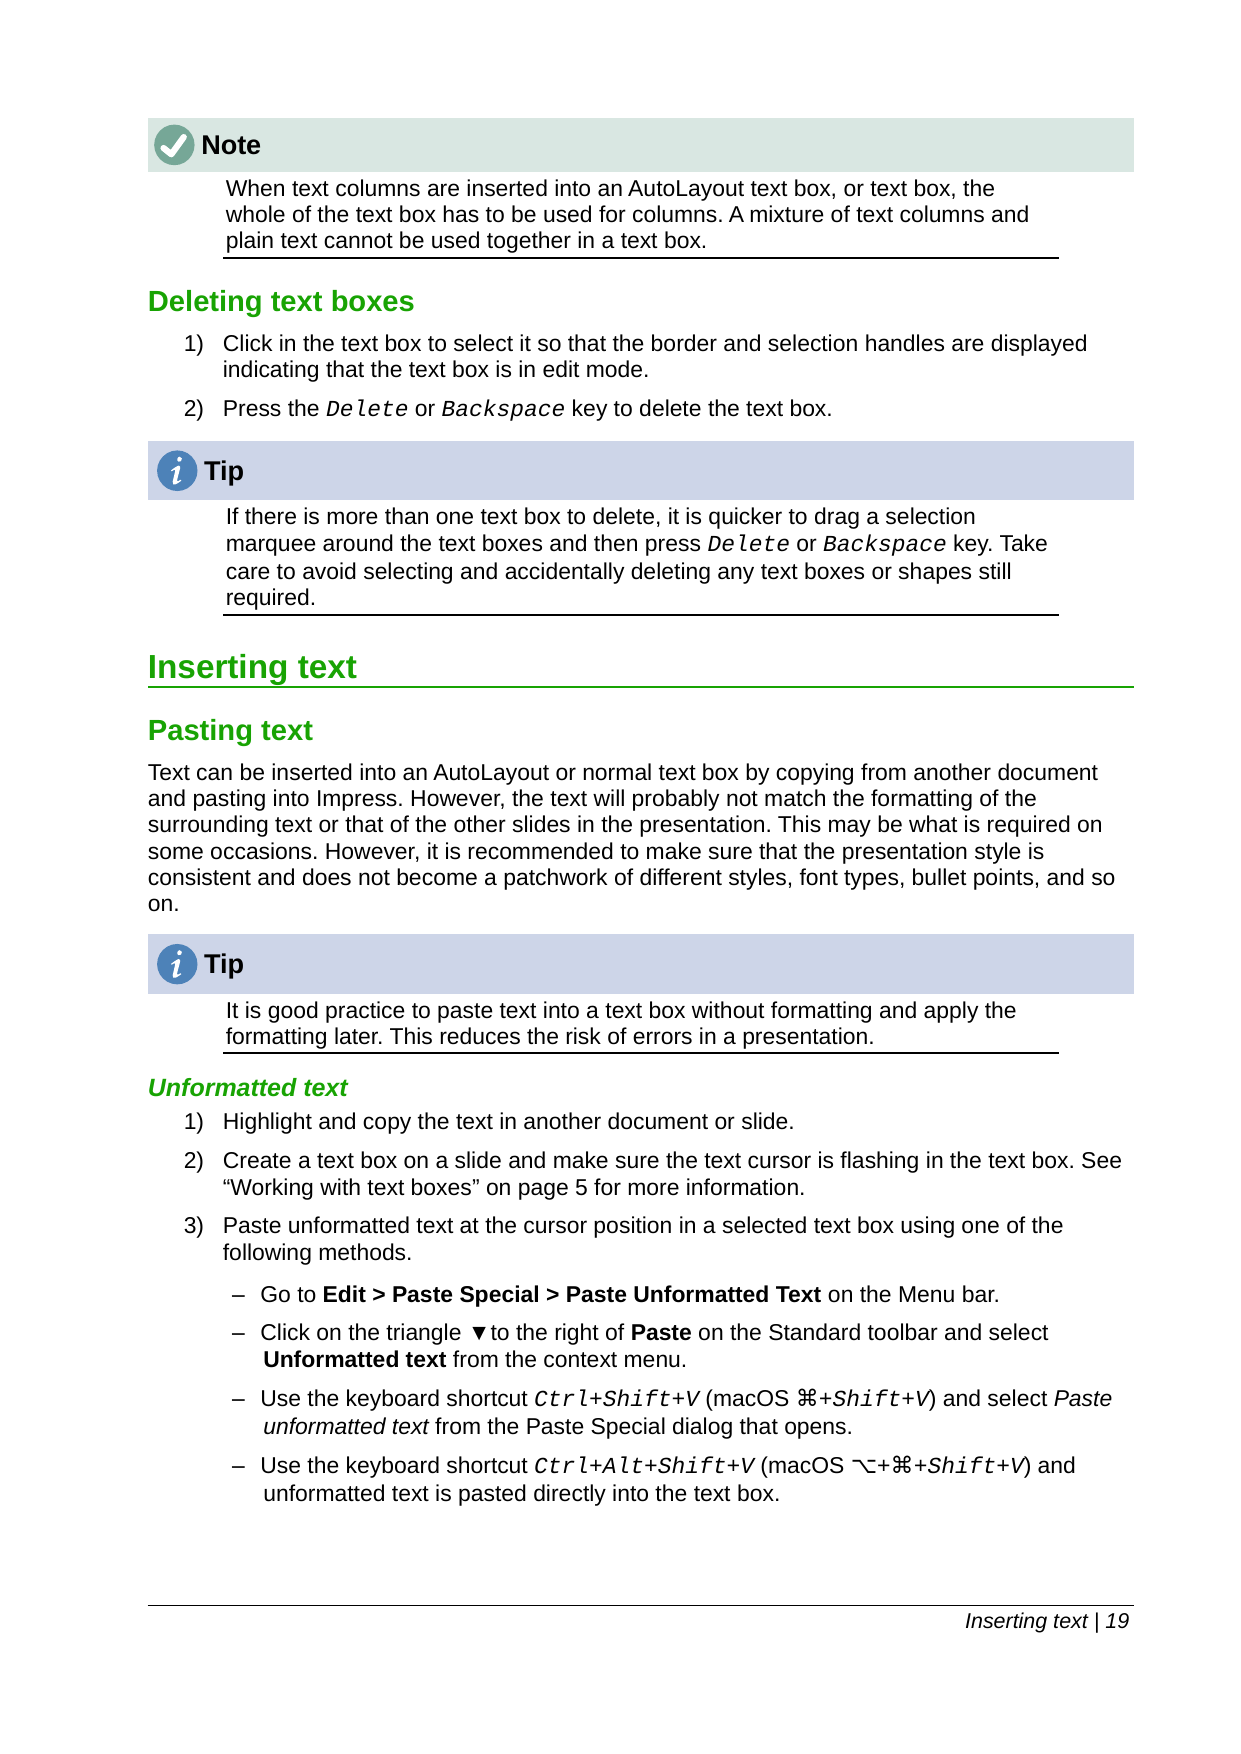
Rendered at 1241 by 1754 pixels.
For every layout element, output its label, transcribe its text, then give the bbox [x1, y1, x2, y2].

list Go to Edit > Paste Special > Paste Unformatted Text on the Menu bar. [229, 1278, 1134, 1307]
list Use the keyboard shortcut Ctrl+Alt+Shift+V (macOS ⌥+⌘+Shift+V) and unformatted text is pasted directly into the text box. [229, 1449, 1134, 1509]
list Create a text box on a slide and make sure the text cursor is flashing in the text box. See “Working with text boxes” on page 5 for more information. [204, 1147, 1134, 1200]
text It is good practice to paste text into a text box without formatting and apply the formatting later. This reduces the risk of errors in a presentation. [223, 994, 1059, 1052]
list Highlight and copy the text in another document or slide. [204, 1108, 1134, 1135]
subtitle Inserting text [148, 647, 1134, 686]
text When text columns are inserted into an AutoLayout text box, or text box, the whole of the text box has to be used for columns. A mixture of text columns and plain text cannot be used together in a text box. [223, 172, 1059, 257]
list Use the keyboard shortcut Ctrl+Shift+V (macOS ⌘+Shift+V) and select Paste unformatted text from the Paste Special dialog that opens. [229, 1382, 1134, 1439]
subtitle Note [148, 118, 1134, 172]
text Text can be inserted into an AutoLayout or normal text box by copying from another document and pasting into Impress. However, the text will probably not match the formatting of the surrounding text or that of the other slides in the presentation. This may be what is required on some occasions. However, it is recommended to make sure that the presentation style is consistent and does not become a patchwork of different styles, font types, bullet points, and so on. [148, 759, 1134, 917]
subtitle Pasting text [148, 713, 1134, 746]
subtitle Unformatted text [148, 1073, 1134, 1102]
subtitle Tip [148, 441, 1134, 500]
list Click on the triangle ▼to the right of Paste on the Standard toolbar and select Unformatted text from the context menu. [229, 1316, 1134, 1372]
list Press the Delete or Backspace key to delete the text box. [204, 395, 1134, 423]
list Click in the text box to select it so that the border and selection handles are displayed indicating that the text box is in edit mode. [204, 330, 1134, 382]
subtitle Tip [148, 934, 1134, 994]
text If there is more than one text box to delete, it is quicker to drag a selection marquee around the text boxes and then press Delete or Backspace key. Take care to avoid selecting and accidentally deleting any text boxes or shapes still required. [223, 500, 1059, 614]
list Paste unformatted text at the cursor position in a selected text box using one of the following methods. [204, 1212, 1134, 1265]
subtitle Deleting text boxes [148, 284, 1134, 317]
